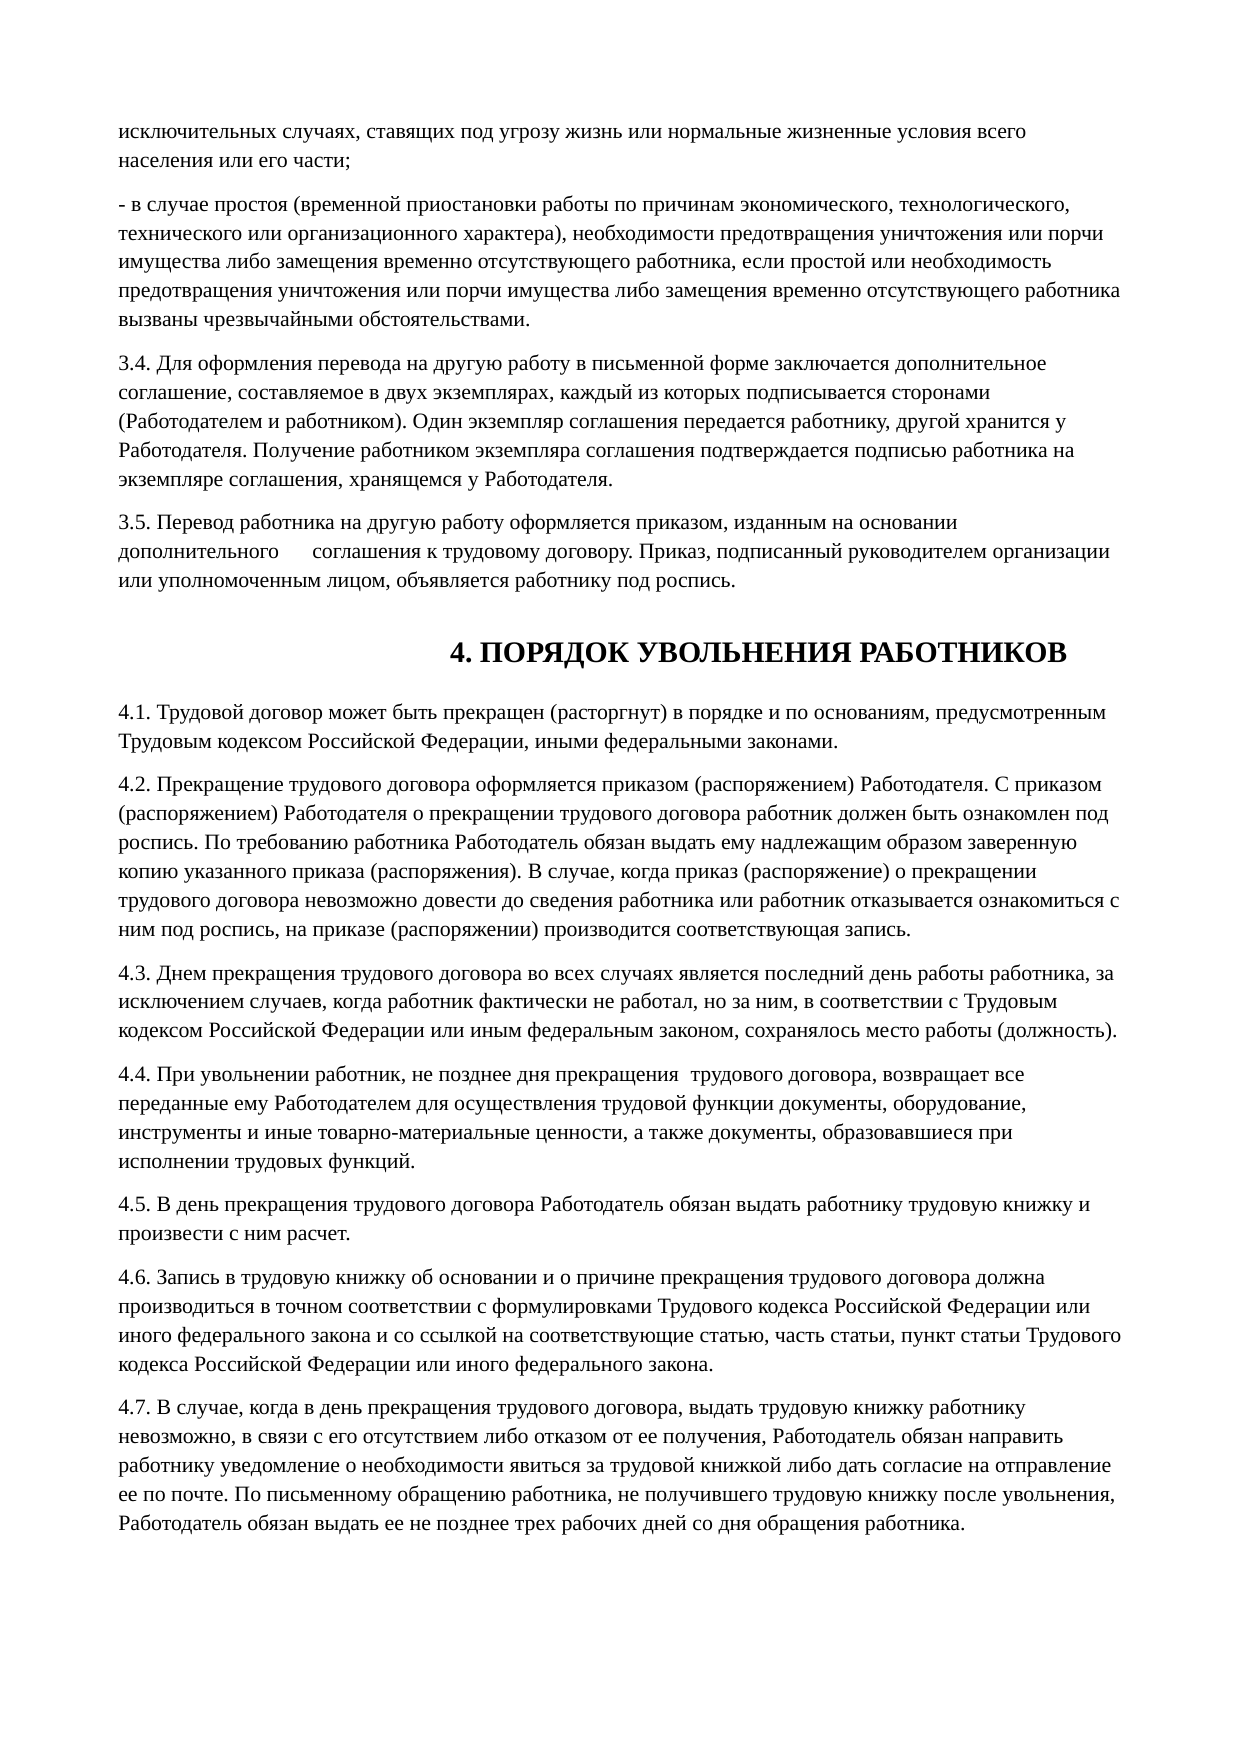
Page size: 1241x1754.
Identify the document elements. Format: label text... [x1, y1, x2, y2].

text 3.5. Перевод работника на другую работу оформляется приказом, изданным на основании дополнительного соглашения к трудовому договору. Приказ, подписанный руководителем организации или уполномоченным лицом, объявляется работнику под роспись. [118, 509, 1122, 592]
text 4.2. Прекращение трудового договора оформляется приказом (распоряжением) Работодателя. С приказом (распоряжением) Работодателя о прекращении трудового договора работник должен быть ознакомлен под роспись. По требованию работника Работодатель обязан выдать ему надлежащим образом заверенную копию указанного приказа (распоряжения). В случае, когда приказ (распоряжение) о прекращении трудового договора невозможно довести до сведения работника или работник отказывается ознакомиться с ним под роспись, на приказе (распоряжении) производится соответствующая запись. [118, 771, 1122, 941]
text - в случае простоя (временной приостановки работы по причинам экономического, технологического, технического или организационного характера), необходимости предотвращения уничтожения или порчи имущества либо замещения временно отсутствующего работника, если простой или необходимость предотвращения уничтожения или порчи имущества либо замещения временно отсутствующего работника вызваны чрезвычайными обстоятельствами. [118, 191, 1122, 332]
text 4.6. Запись в трудовую книжку об основании и о причине прекращения трудового договора должна производиться в точном соответствии с формулировками Трудового кодекса Российской Федерации или иного федерального закона и со ссылкой на соответствующие статью, часть статьи, пункт статьи Трудового кодекса Российской Федерации или иного федерального закона. [118, 1264, 1122, 1376]
text исключительных случаях, ставящих под угрозу жизнь или нормальные жизненные условия всего населения или его части; [118, 118, 1122, 172]
text 4.5. В день прекращения трудового договора Работодатель обязан выдать работнику трудовую книжку и произвести с ним расчет. [118, 1191, 1122, 1246]
text 4.1. Трудовой договор может быть прекращен (расторгнут) в порядке и по основаниям, предусмотренным Трудовым кодексом Российской Федерации, иными федеральными законами. [118, 699, 1122, 753]
subtitle 4. ПОРЯДОК УВОЛЬНЕНИЯ РАБОТНИКОВ [118, 634, 1122, 668]
text 4.4. При увольнении работник, не позднее дня прекращения трудового договора, возвращает все переданные ему Работодателем для осуществления трудовой функции документы, оборудование, инструменты и иные товарно-материальные ценности, а также документы, образовавшиеся при исполнении трудовых функций. [118, 1061, 1122, 1173]
text 4.7. В случае, когда в день прекращения трудового договора, выдать трудовую книжку работнику невозможно, в связи с его отсутствием либо отказом от ее получения, Работодатель обязан направить работнику уведомление о необходимости явиться за трудовой книжкой либо дать согласие на отправление ее по почте. По письменному обращению работника, не получившего трудовую книжку после увольнения, Работодатель обязан выдать ее не позднее трех рабочих дней со дня обращения работника. [118, 1394, 1122, 1535]
text 3.4. Для оформления перевода на другую работу в письменной форме заключается дополнительное соглашение, составляемое в двух экземплярах, каждый из которых подписывается сторонами (Работодателем и работником). Один экземпляр соглашения передается работнику, другой хранится у Работодателя. Получение работником экземпляра соглашения подтверждается подписью работника на экземпляре соглашения, хранящемся у Работодателя. [118, 350, 1122, 491]
text 4.3. Днем прекращения трудового договора во всех случаях является последний день работы работника, за исключением случаев, когда работник фактически не работал, но за ним, в соответствии с Трудовым кодексом Российской Федерации или иным федеральным законом, сохранялось место работы (должность). [118, 959, 1122, 1043]
